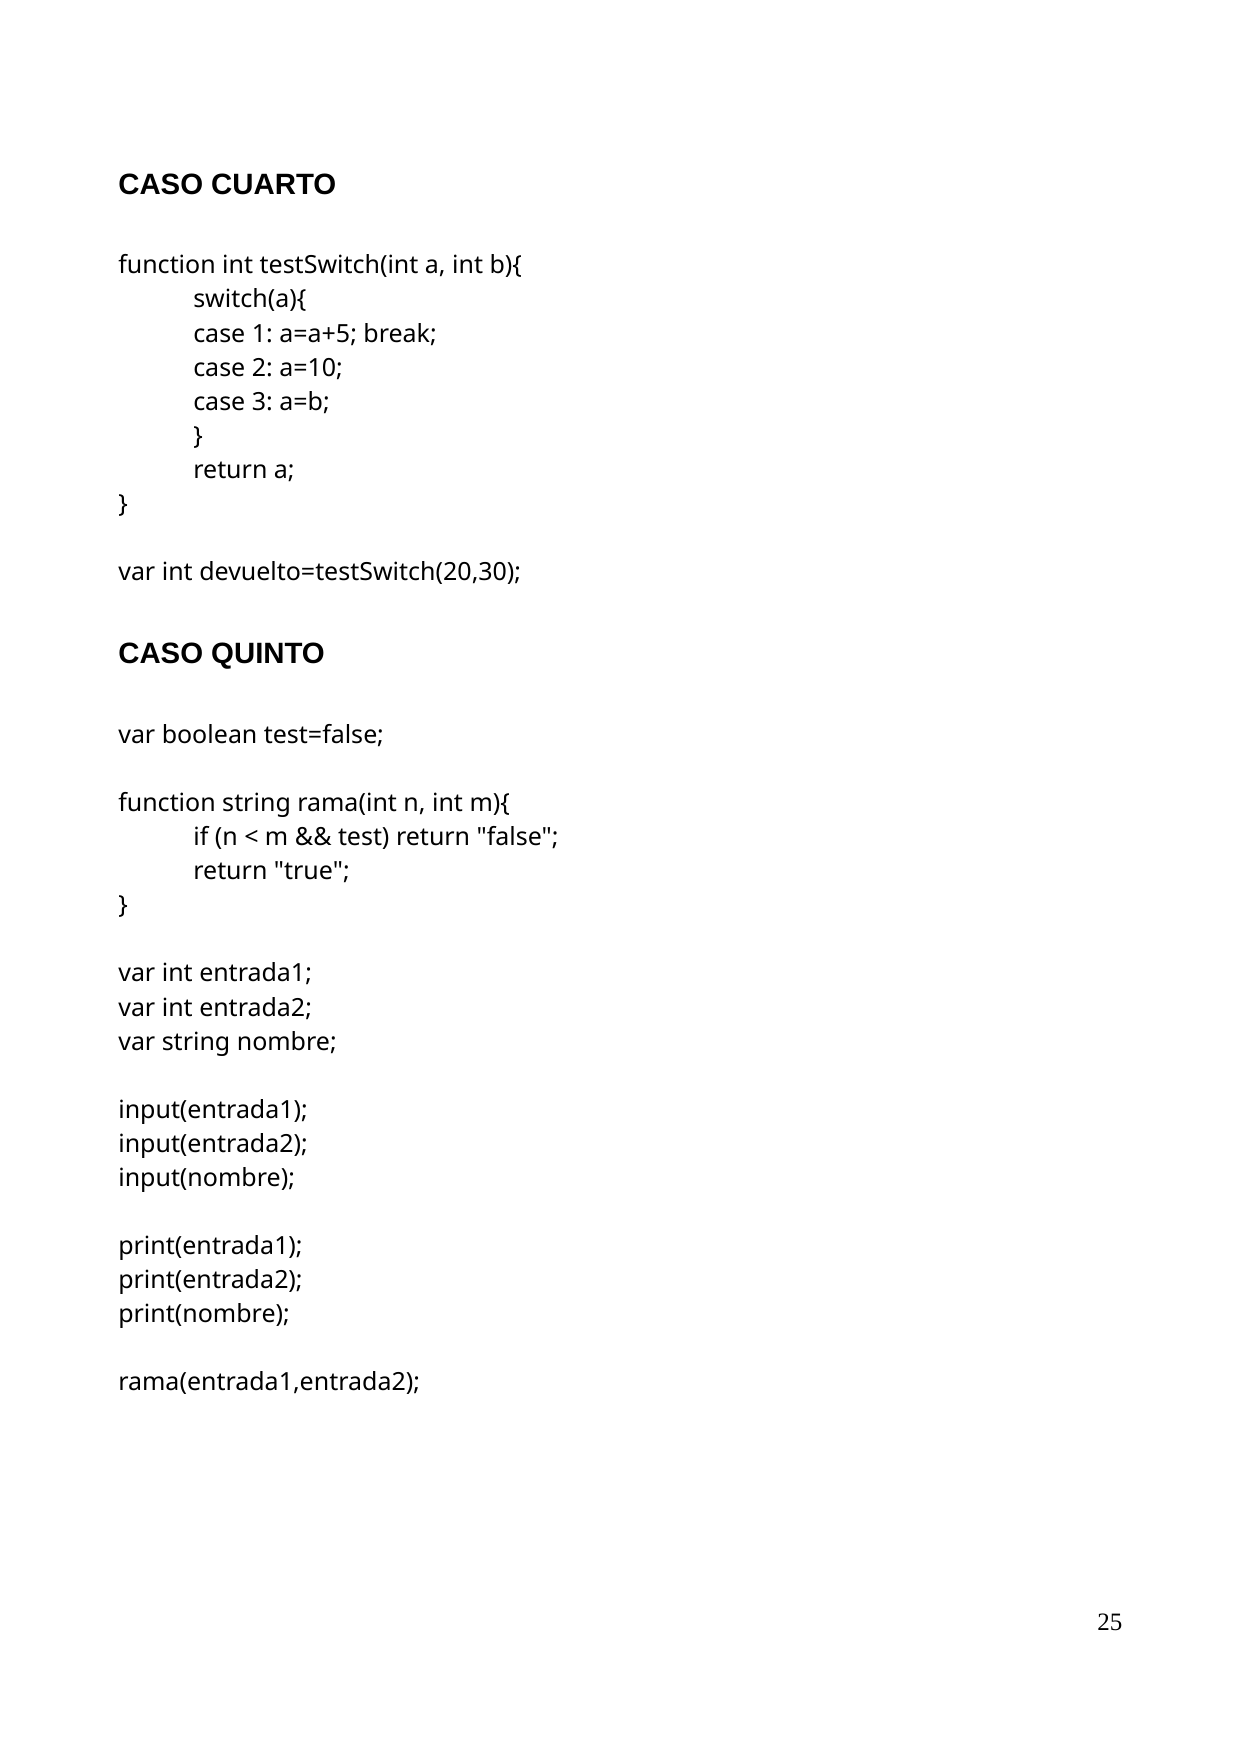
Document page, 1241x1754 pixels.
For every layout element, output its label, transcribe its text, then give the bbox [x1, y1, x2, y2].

text switch(a){ [118, 281, 1122, 315]
subtitle CASO QUINTO [118, 636, 1122, 670]
text print(entrada1); [118, 1228, 1122, 1262]
text input(entrada2); [118, 1125, 1122, 1159]
text input(entrada1); [118, 1091, 1122, 1125]
text case 2: a=10; [118, 349, 1122, 383]
text var boolean test=false; [118, 717, 1122, 751]
text return a; [118, 451, 1122, 486]
text if (n < m && test) return "false"; [118, 819, 1122, 853]
text input(nombre); [118, 1159, 1122, 1193]
text rama(entrada1,entrada2); [118, 1364, 1122, 1398]
text } [118, 887, 1122, 921]
text case 3: a=b; [118, 383, 1122, 417]
text print(nombre); [118, 1296, 1122, 1330]
subtitle CASO CUARTO [118, 167, 1122, 201]
text var int entrada1; [118, 955, 1122, 989]
text function int testSwitch(int a, int b){ [118, 247, 1122, 281]
text } [118, 417, 1122, 451]
text function string rama(int n, int m){ [118, 785, 1122, 819]
text return "true"; [118, 853, 1122, 887]
text } [118, 486, 1122, 519]
text var int entrada2; [118, 989, 1122, 1023]
text case 1: a=a+5; break; [118, 315, 1122, 349]
text var string nombre; [118, 1023, 1122, 1057]
text var int devuelto=testSwitch(20,30); [118, 554, 1122, 588]
text print(entrada2); [118, 1262, 1122, 1296]
